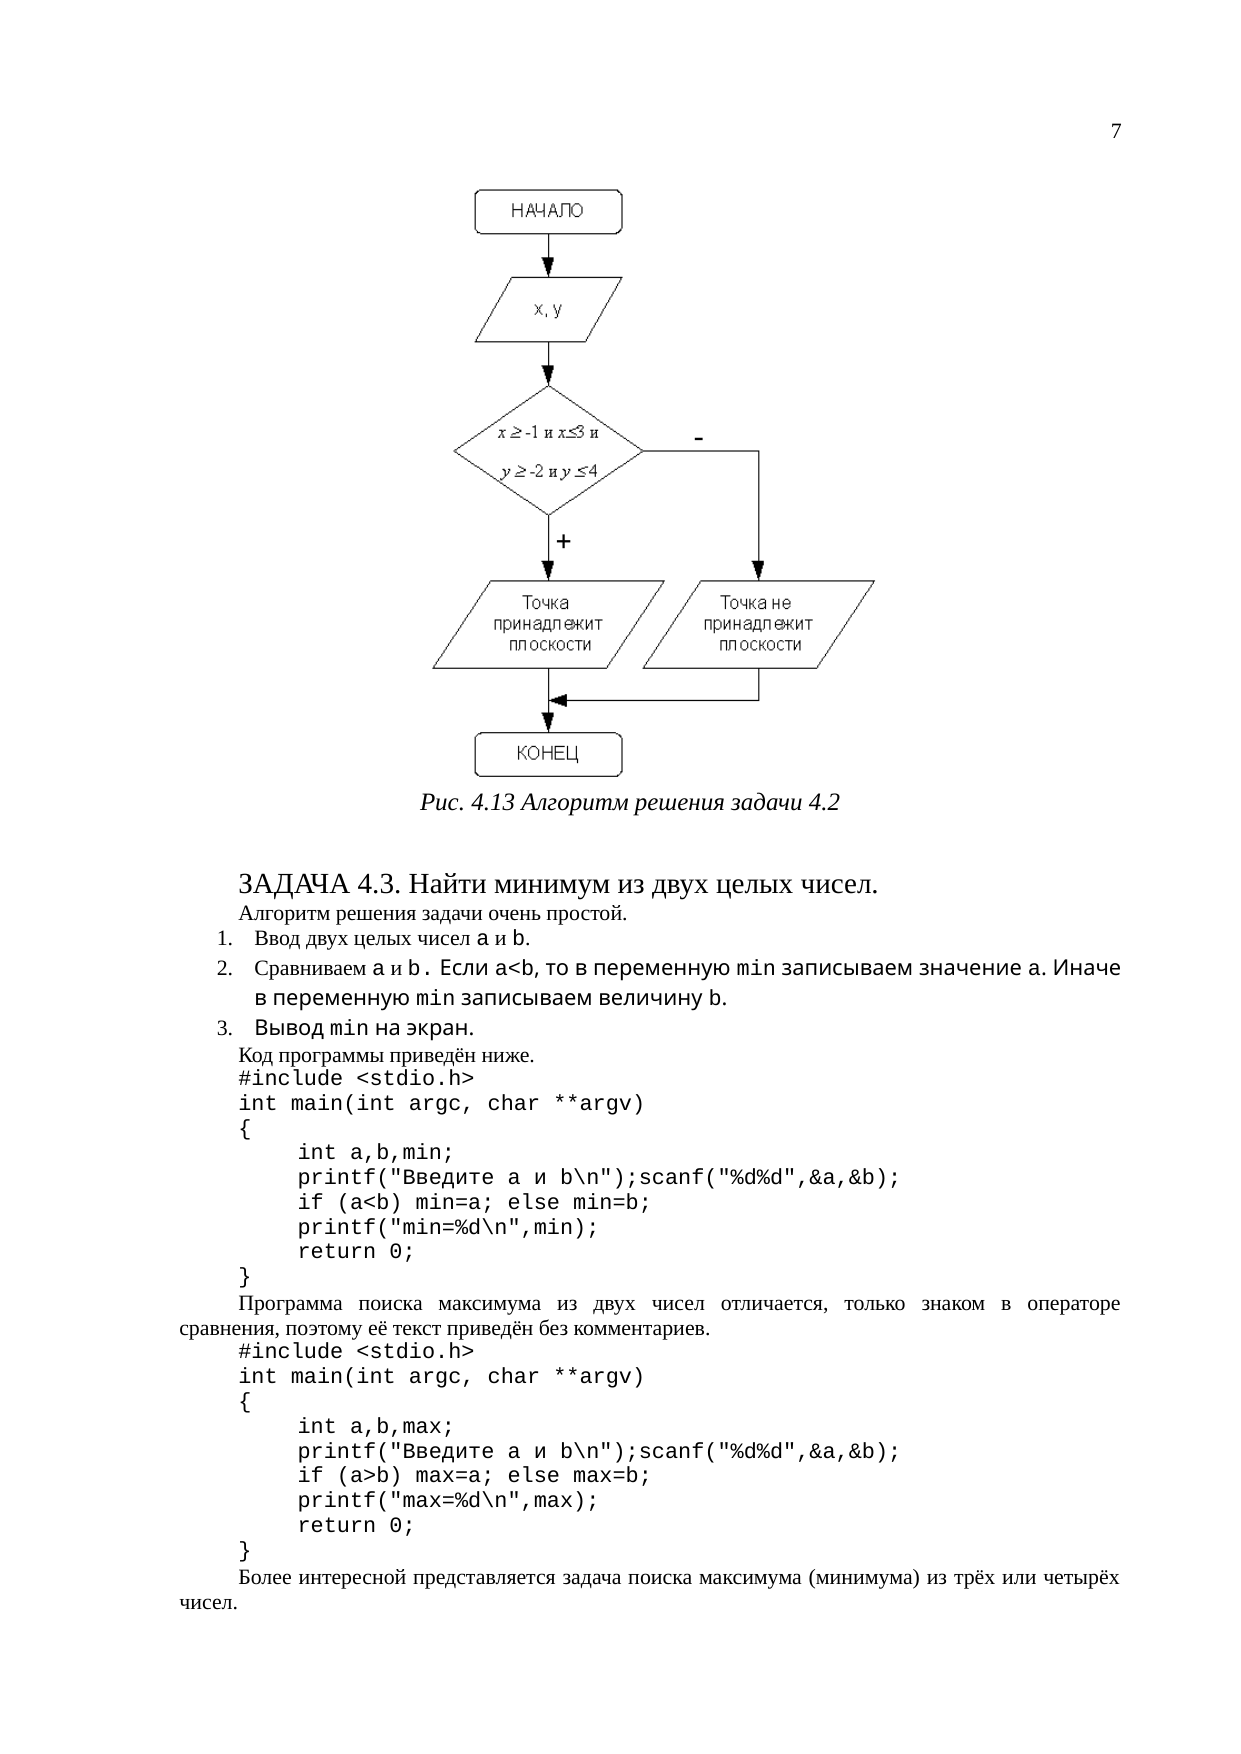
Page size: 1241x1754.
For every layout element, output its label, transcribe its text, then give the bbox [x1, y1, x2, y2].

list Вывод min на экран. [217, 1012, 1121, 1042]
list Сравниваем a и b. Если a<b, то в переменную min записываем значение a. Иначе в переменную min записываем величину b. [217, 952, 1121, 1012]
list Ввод двух целых чисел a и b. [217, 925, 1121, 952]
text int a,b,min; [238, 1141, 1121, 1166]
text int a,b,max; [238, 1415, 1121, 1440]
text } [238, 1539, 1121, 1564]
text return 0; [238, 1514, 1121, 1539]
text return 0; [238, 1241, 1121, 1265]
text Программа поиска максимума из двух чисел отличается, только знаком в операторе сравнения, поэтому её текст приведён без комментариев. [179, 1290, 1121, 1341]
text printf("min=%d\n",min); [238, 1216, 1121, 1241]
text { [238, 1117, 1121, 1141]
text Алгоритм решения задачи очень простой. [179, 900, 1121, 925]
text } [238, 1265, 1121, 1290]
text printf("Введите a и b\n");scanf("%d%d",&a,&b); [238, 1440, 1121, 1464]
text ЗАДАЧА 4.3. Найти минимум из двух целых чисел. [179, 866, 1121, 900]
text #include <stdio.h> [238, 1067, 1121, 1092]
text printf("Введите a и b\n");scanf("%d%d",&a,&b); [238, 1166, 1121, 1191]
text Код программы приведён ниже. [179, 1042, 1121, 1067]
text #include <stdio.h> [238, 1341, 1121, 1365]
text printf("max=%d\n",max); [238, 1489, 1121, 1514]
text Рис. 4.13 Алгоритм решения задачи 4.2 [361, 787, 999, 815]
text int main(int argc, char **argv) [238, 1092, 1121, 1117]
text int main(int argc, char **argv) [238, 1365, 1121, 1390]
text if (a<b) min=a; else min=b; [238, 1191, 1121, 1216]
text { [238, 1390, 1121, 1415]
picture [419, 177, 887, 787]
text Более интересной представляется задача поиска максимума (минимума) из трёх или четырёх чисел. [179, 1564, 1121, 1614]
text if (a>b) max=a; else max=b; [238, 1464, 1121, 1489]
